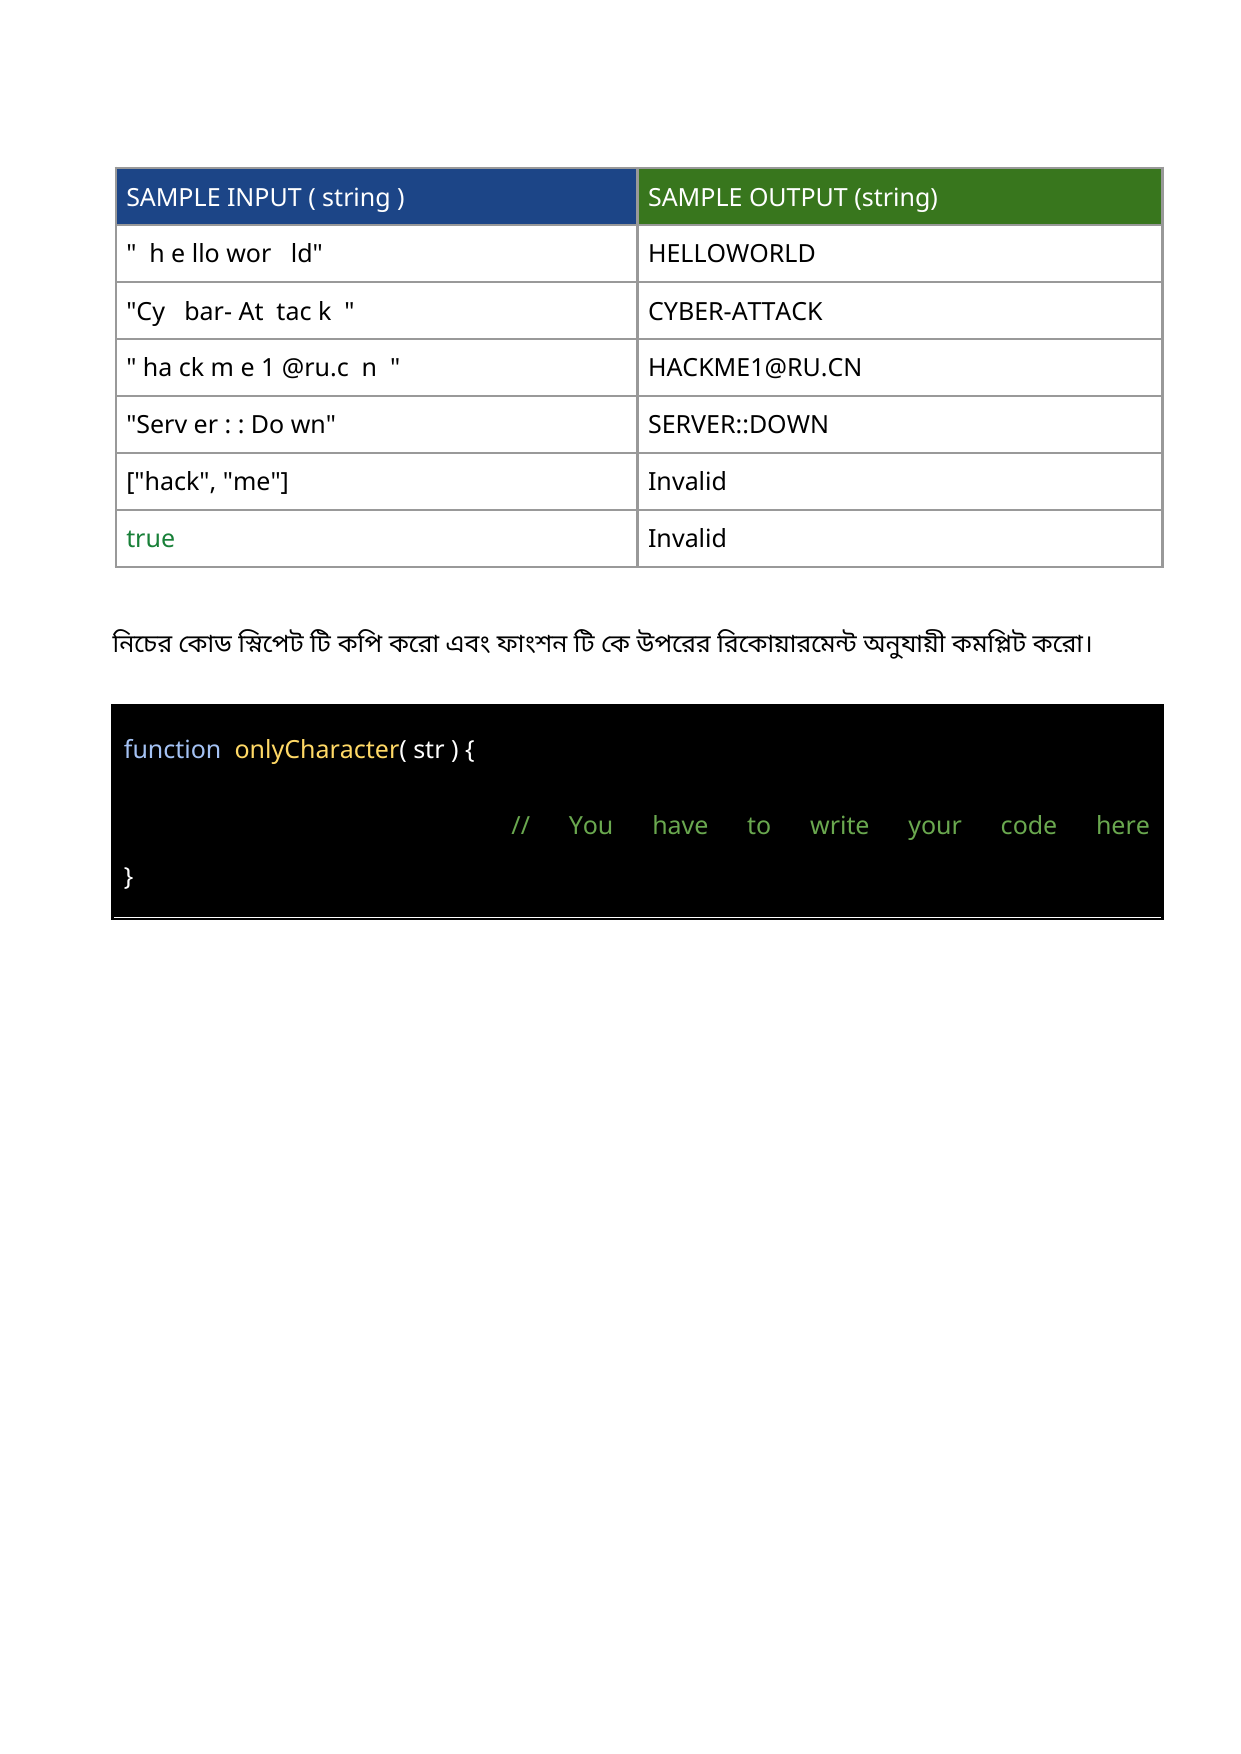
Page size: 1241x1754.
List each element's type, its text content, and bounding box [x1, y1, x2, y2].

table_cell HELLOWORLD [639, 226, 1161, 281]
table_cell "Cy bar- At tac k " [117, 283, 636, 338]
table_cell "Serv er : : Do wn" [117, 397, 636, 452]
table_cell CYBER-ATTACK [639, 283, 1161, 338]
text নিচের কোড স্নিপেট টি কপি করো এবং ফাংশন টি কে উপরের রিকোয়ারমেন্ট অনুযায়ী কমপ্লিট করো। [112, 630, 1128, 663]
table_cell " h e llo wor ld" [117, 226, 636, 281]
table_cell ["hack", "me"] [117, 454, 636, 508]
table_header function onlyCharacter( str ) { // You have to write your code here } [114, 706, 1161, 917]
table_cell " ha ck m e 1 @ru.c n " [117, 340, 636, 394]
table_cell Invalid [639, 511, 1161, 566]
table_cell HACKME1@RU.CN [639, 340, 1161, 394]
table_cell SERVER::DOWN [639, 397, 1161, 452]
table_header SAMPLE OUTPUT (string) [639, 169, 1161, 224]
table_cell true [117, 511, 636, 566]
table_cell Invalid [639, 454, 1161, 508]
table_header SAMPLE INPUT ( string ) [117, 169, 636, 224]
